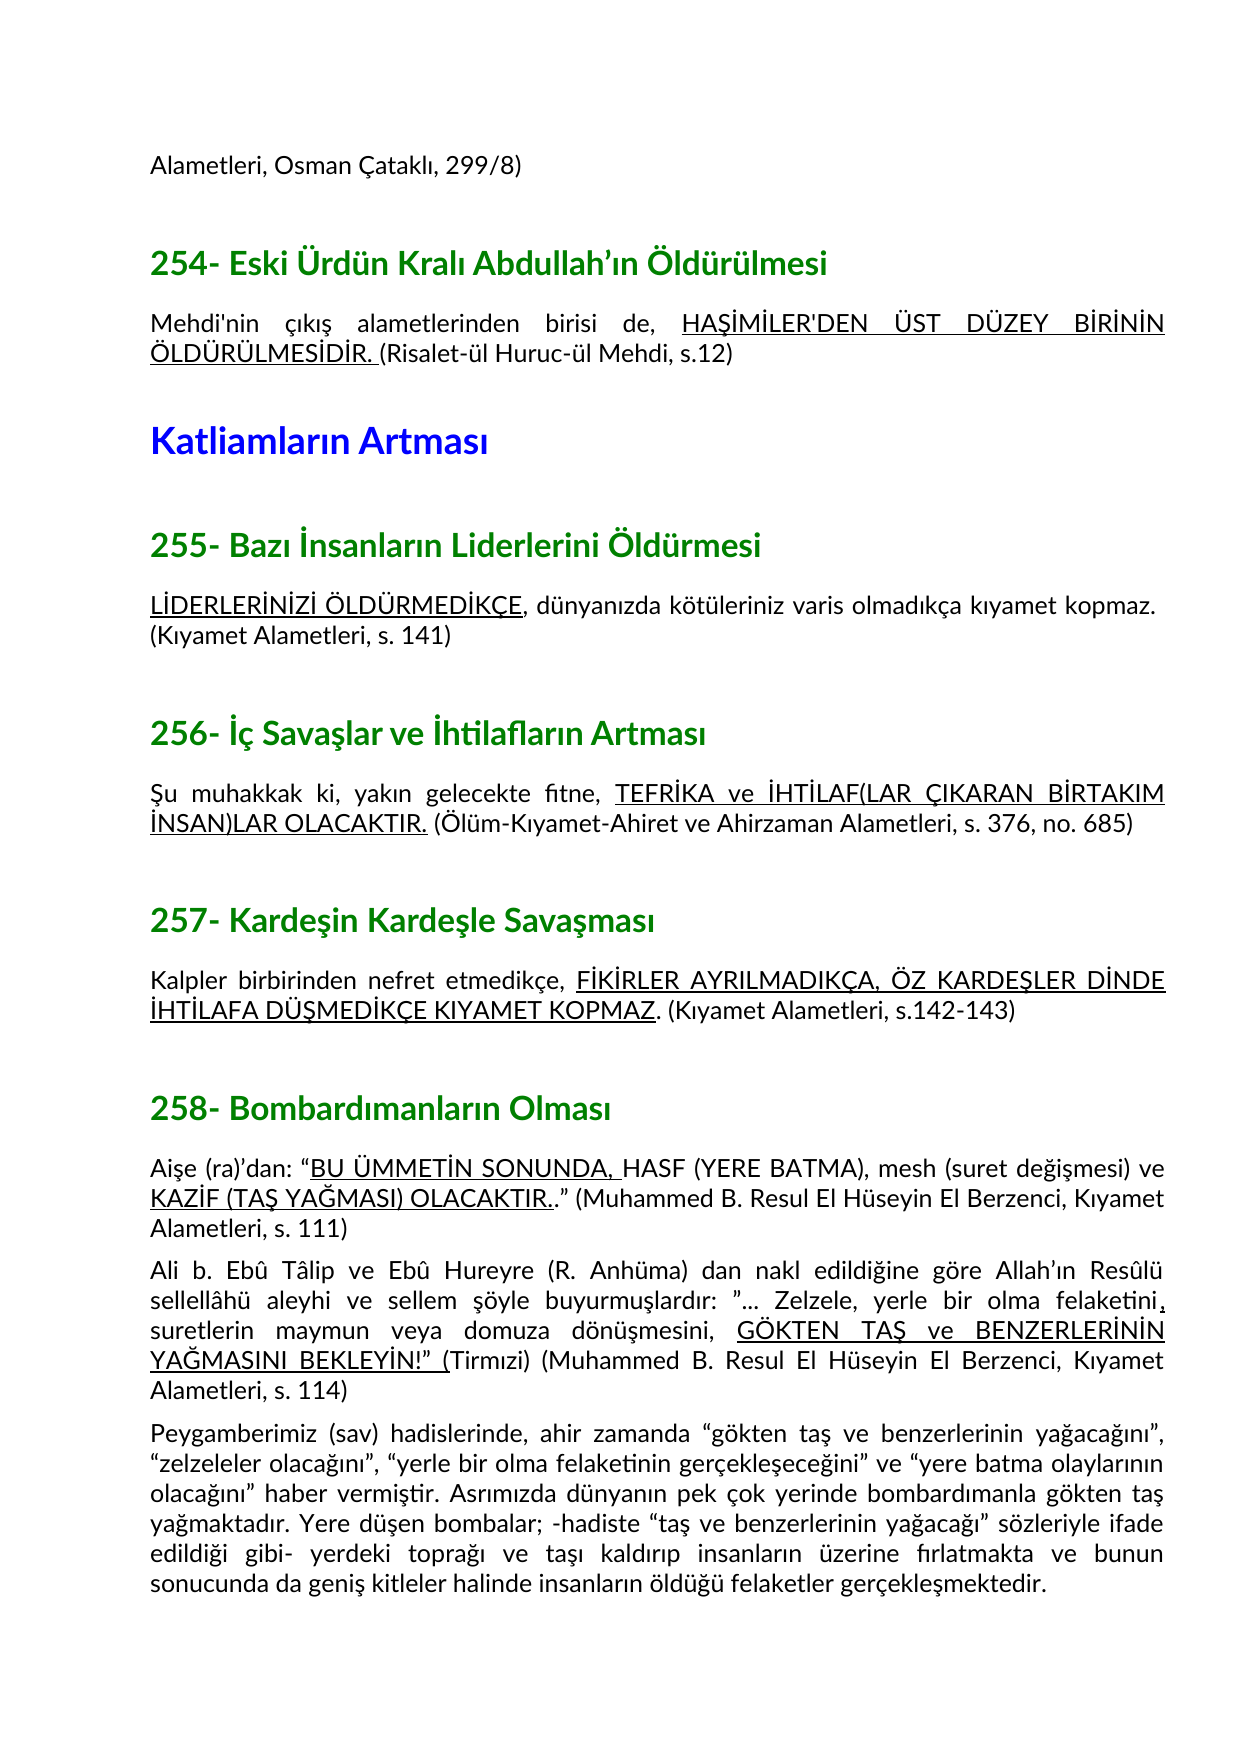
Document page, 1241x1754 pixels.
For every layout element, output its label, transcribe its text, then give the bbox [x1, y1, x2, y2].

subtitle 254- Eski Ürdün Kralı Abdullah’ın Öldürülmesi [150, 242, 1165, 282]
subtitle 256- İç Savaşlar ve İhtilafların Artması [150, 712, 1165, 752]
text Peygamberimiz (sav) hadislerinde, ahir zamanda “gökten taş ve benzerlerinin yağacağını”, “zelzeleler olacağını”, “yerle bir olma felaketinin gerçekleşeceğini” ve “yere batma olaylarının olacağını” haber vermiştir. Asrımızda dünyanın pek çok yerinde bombardımanla gökten taş yağmaktadır. Yere düşen bombalar; -hadiste “taş ve benzerlerinin yağacağı” sözleriyle ifade edildiği gibi- yerdeki toprağı ve taşı kaldırıp insanların üzerine fırlatmakta ve bunun sonucunda da geniş kitleler halinde insanların öldüğü felaketler gerçekleşmektedir. [150, 1417, 1165, 1597]
subtitle Katliamların Artması [150, 417, 1165, 462]
text Şu muhakkak ki, yakın gelecekte fitne, TEFRİKA ve İHTİLAF(LAR ÇIKARAN BİRTAKIM İNSAN)LAR OLACAKTIR. (Ölüm-Kıyamet-Ahiret ve Ahirzaman Alametleri, s. 376, no. 685) [150, 777, 1165, 837]
text Aişe (ra)’dan: “BU ÜMMETİN SONUNDA, HASF (YERE BATMA), mesh (suret değişmesi) ve KAZİF (TAŞ YAĞMASI) OLACAKTIR..” (Muhammed B. Resul El Hüseyin El Berzenci, Kıyamet Alametleri, s. 111) [150, 1152, 1165, 1242]
text Kalpler birbirinden nefret etmedikçe, FİKİRLER AYRILMADIKÇA, ÖZ KARDEŞLER DİNDE İHTİLAFA DÜŞMEDİKÇE KIYAMET KOPMAZ. (Kıyamet Alametleri, s.142-143) [150, 965, 1165, 1025]
subtitle 255- Bazı İnsanların Liderlerini Öldürmesi [150, 525, 1165, 565]
text Alametleri, Osman Çataklı, 299/8) [150, 150, 1165, 180]
subtitle 258- Bombardımanların Olması [150, 1087, 1165, 1127]
subtitle 257- Kardeşin Kardeşle Savaşması [150, 900, 1165, 940]
text LİDERLERİNİZİ ÖLDÜRMEDİKÇE, dünyanızda kötüleriniz varis olmadıkça kıyamet kopmaz. (Kıyamet Alametleri, s. 141) [150, 590, 1165, 650]
text Mehdi'nin çıkış alametlerinden birisi de, HAŞİMİLER'DEN ÜST DÜZEY BİRİNİN ÖLDÜRÜLMESİDİR. (Risalet-ül Huruc-ül Mehdi, s.12) [150, 307, 1165, 367]
text Ali b. Ebû Tâlip ve Ebû Hureyre (R. Anhüma) dan nakl edildiğine göre Allah’ın Resûlü sellellâhü aleyhi ve sellem şöyle buyurmuşlardır: ”... Zelzele, yerle bir olma felaketini, suretlerin maymun veya domuza dönüşmesini, GÖKTEN TAŞ ve BENZERLERİNİN YAĞMASINI BEKLEYİN!” (Tirmızi) (Muhammed B. Resul El Hüseyin El Berzenci, Kıyamet Alametleri, s. 114) [150, 1255, 1165, 1405]
